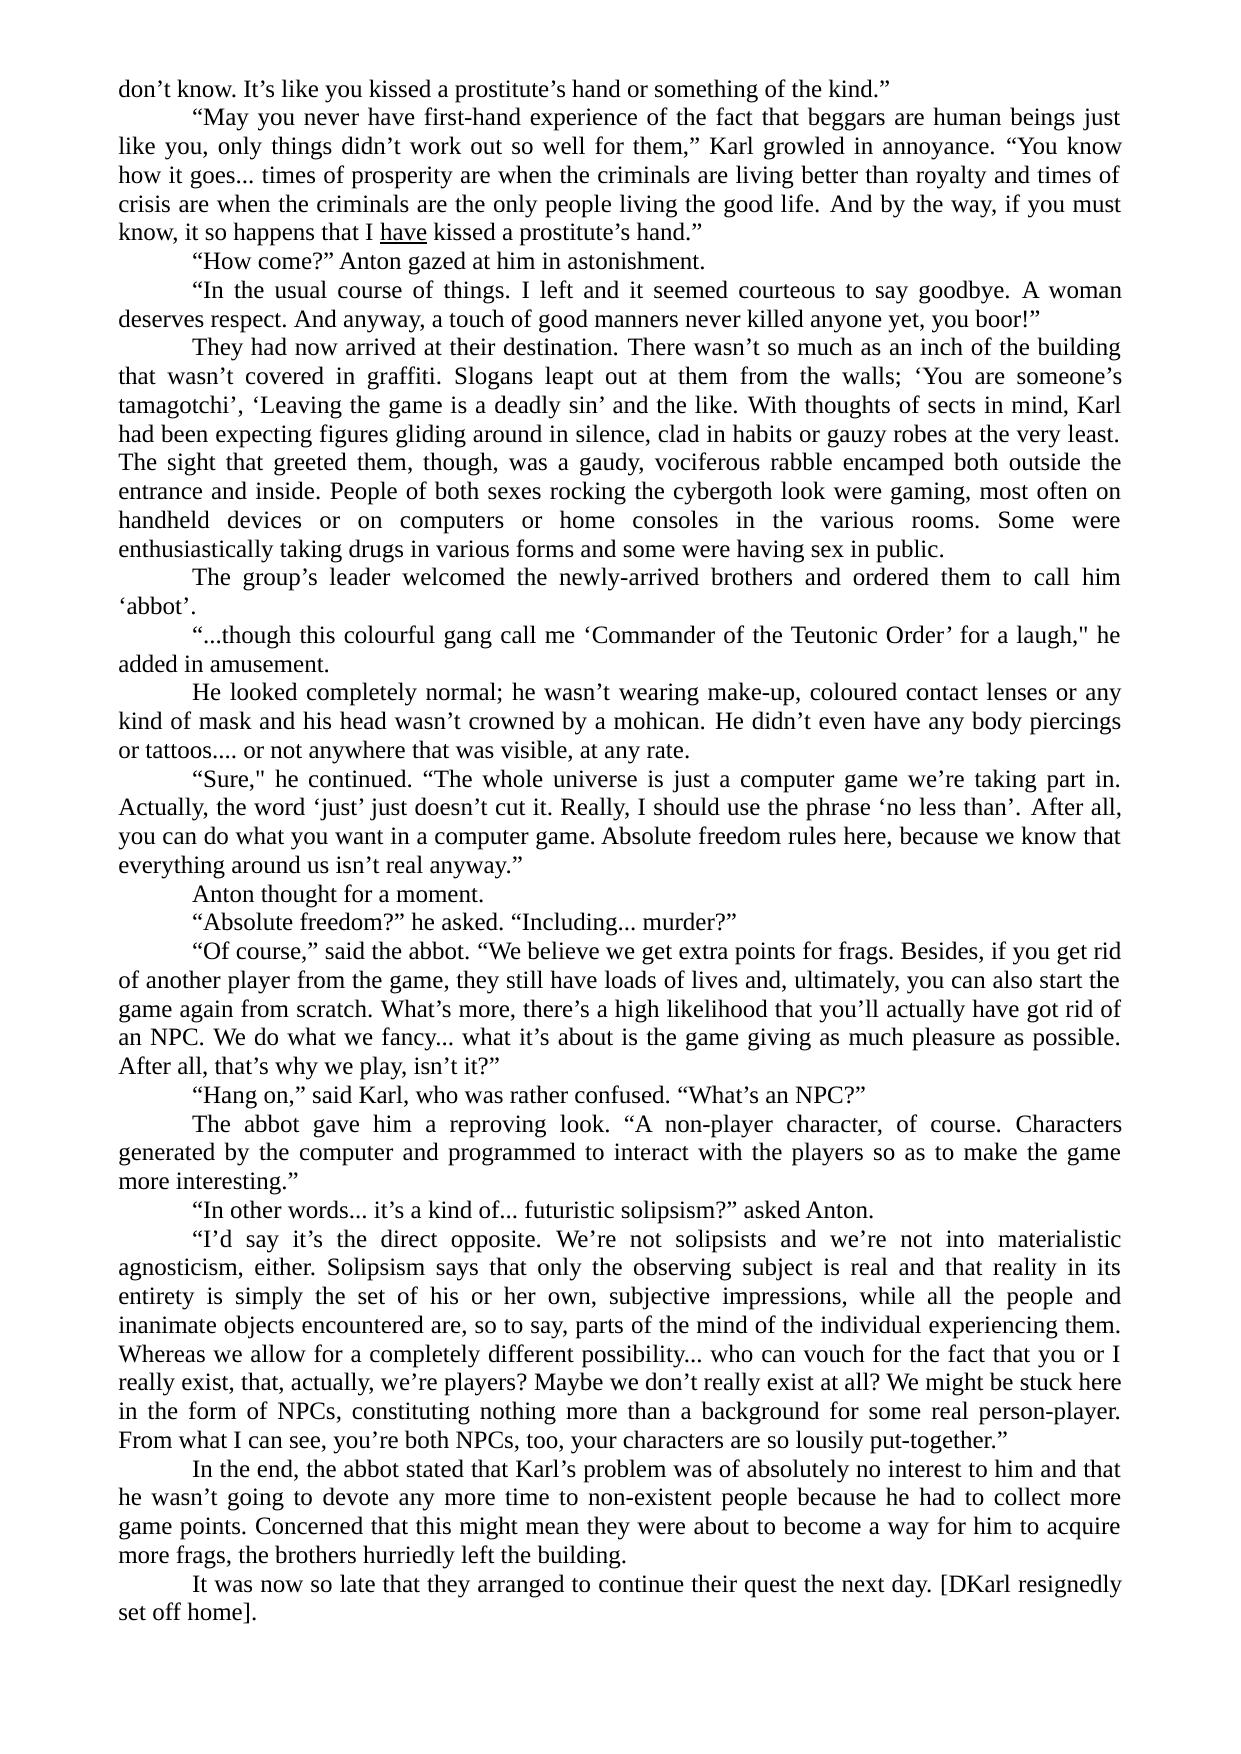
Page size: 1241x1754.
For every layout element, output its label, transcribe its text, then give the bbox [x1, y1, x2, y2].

text Anton thought for a moment. [118, 879, 1122, 907]
text “May you never have first-hand experience of the fact that beggars are human beings just like you, only things didn’t work out so well for them,” Karl growled in annoyance. “You know how it goes... times of prosperity are when the criminals are living better than royalty and times of crisis are when the criminals are the only people living the good life. And by the way, if you must know, it so happens that I have kissed a prostitute’s hand.” [118, 102, 1122, 246]
text It was now so late that they arranged to continue their quest the next day. [DKarl resignedly set off home]. [118, 1569, 1122, 1626]
text “Hang on,” said Karl, who was rather confused. “What’s an NPC?” [118, 1080, 1122, 1109]
text The group’s leader welcomed the newly-arrived brothers and ordered them to call him ‘abbot’. [118, 562, 1122, 620]
text “In the usual course of things. I left and it seemed courteous to say goodbye. A woman deserves respect. And anyway, a touch of good manners never killed anyone yet, you boor!” [118, 275, 1122, 332]
text “In other words... it’s a kind of... futuristic solipsism?” asked Anton. [118, 1195, 1122, 1224]
text They had now arrived at their destination. There wasn’t so much as an inch of the building that wasn’t covered in graffiti. Slogans leapt out at them from the walls; ‘You are someone’s tamagotchi’, ‘Leaving the game is a deadly sin’ and the like. With thoughts of sects in mind, Karl had been expecting figures gliding around in silence, clad in habits or gauzy robes at the very least. The sight that greeted them, though, was a gaudy, vociferous rabble encamped both outside the entrance and inside. People of both sexes rocking the cybergoth look were gaming, most often on handheld devices or on computers or home consoles in the various rooms. Some were enthusiastically taking drugs in various forms and some were having sex in public. [118, 332, 1122, 562]
text “Absolute freedom?” he asked. “Including... murder?” [118, 907, 1122, 936]
text “I’d say it’s the direct opposite. We’re not solipsists and we’re not into materialistic agnosticism, either. Solipsism says that only the observing subject is real and that reality in its entirety is simply the set of his or her own, subjective impressions, while all the people and inanimate objects encountered are, so to say, parts of the mind of the individual experiencing them. Whereas we allow for a completely different possibility... who can vouch for the fact that you or I really exist, that, actually, we’re players? Maybe we don’t really exist at all? We might be stuck here in the form of NPCs, constituting nothing more than a background for some real person-player. From what I can see, you’re both NPCs, too, your characters are so lousily put-together.” [118, 1224, 1122, 1454]
text “How come?” Anton gazed at him in astonishment. [118, 246, 1122, 275]
text “...though this colourful gang call me ‘Commander of the Teutonic Order’ for a laugh," he added in amusement. [118, 620, 1122, 677]
text He looked completely normal; he wasn’t wearing make-up, coloured contact lenses or any kind of mask and his head wasn’t crowned by a mohican. He didn’t even have any body piercings or tattoos.... or not anywhere that was visible, at any rate. [118, 677, 1122, 764]
text The abbot gave him a reproving look. “A non-player character, of course. Characters generated by the computer and programmed to interact with the players so as to make the game more interesting.” [118, 1109, 1122, 1195]
text “Sure," he continued. “The whole universe is just a computer game we’re taking part in. Actually, the word ‘just’ just doesn’t cut it. Really, I should use the phrase ‘no less than’. After all, you can do what you want in a computer game. Absolute freedom rules here, because we know that everything around us isn’t real anyway.” [118, 764, 1122, 879]
text “Of course,” said the abbot. “We believe we get extra points for frags. Besides, if you get rid of another player from the game, they still have loads of lives and, ultimately, you can also start the game again from scratch. What’s more, there’s a high likelihood that you’ll actually have got rid of an NPC. We do what we fancy... what it’s about is the game giving as much pleasure as possible. After all, that’s why we play, isn’t it?” [118, 936, 1122, 1080]
text don’t know. It’s like you kissed a prostitute’s hand or something of the kind.” [118, 74, 1122, 102]
text In the end, the abbot stated that Karl’s problem was of absolutely no interest to him and that he wasn’t going to devote any more time to non-existent people because he had to collect more game points. Concerned that this might mean they were about to become a way for him to acquire more frags, the brothers hurriedly left the building. [118, 1454, 1122, 1569]
